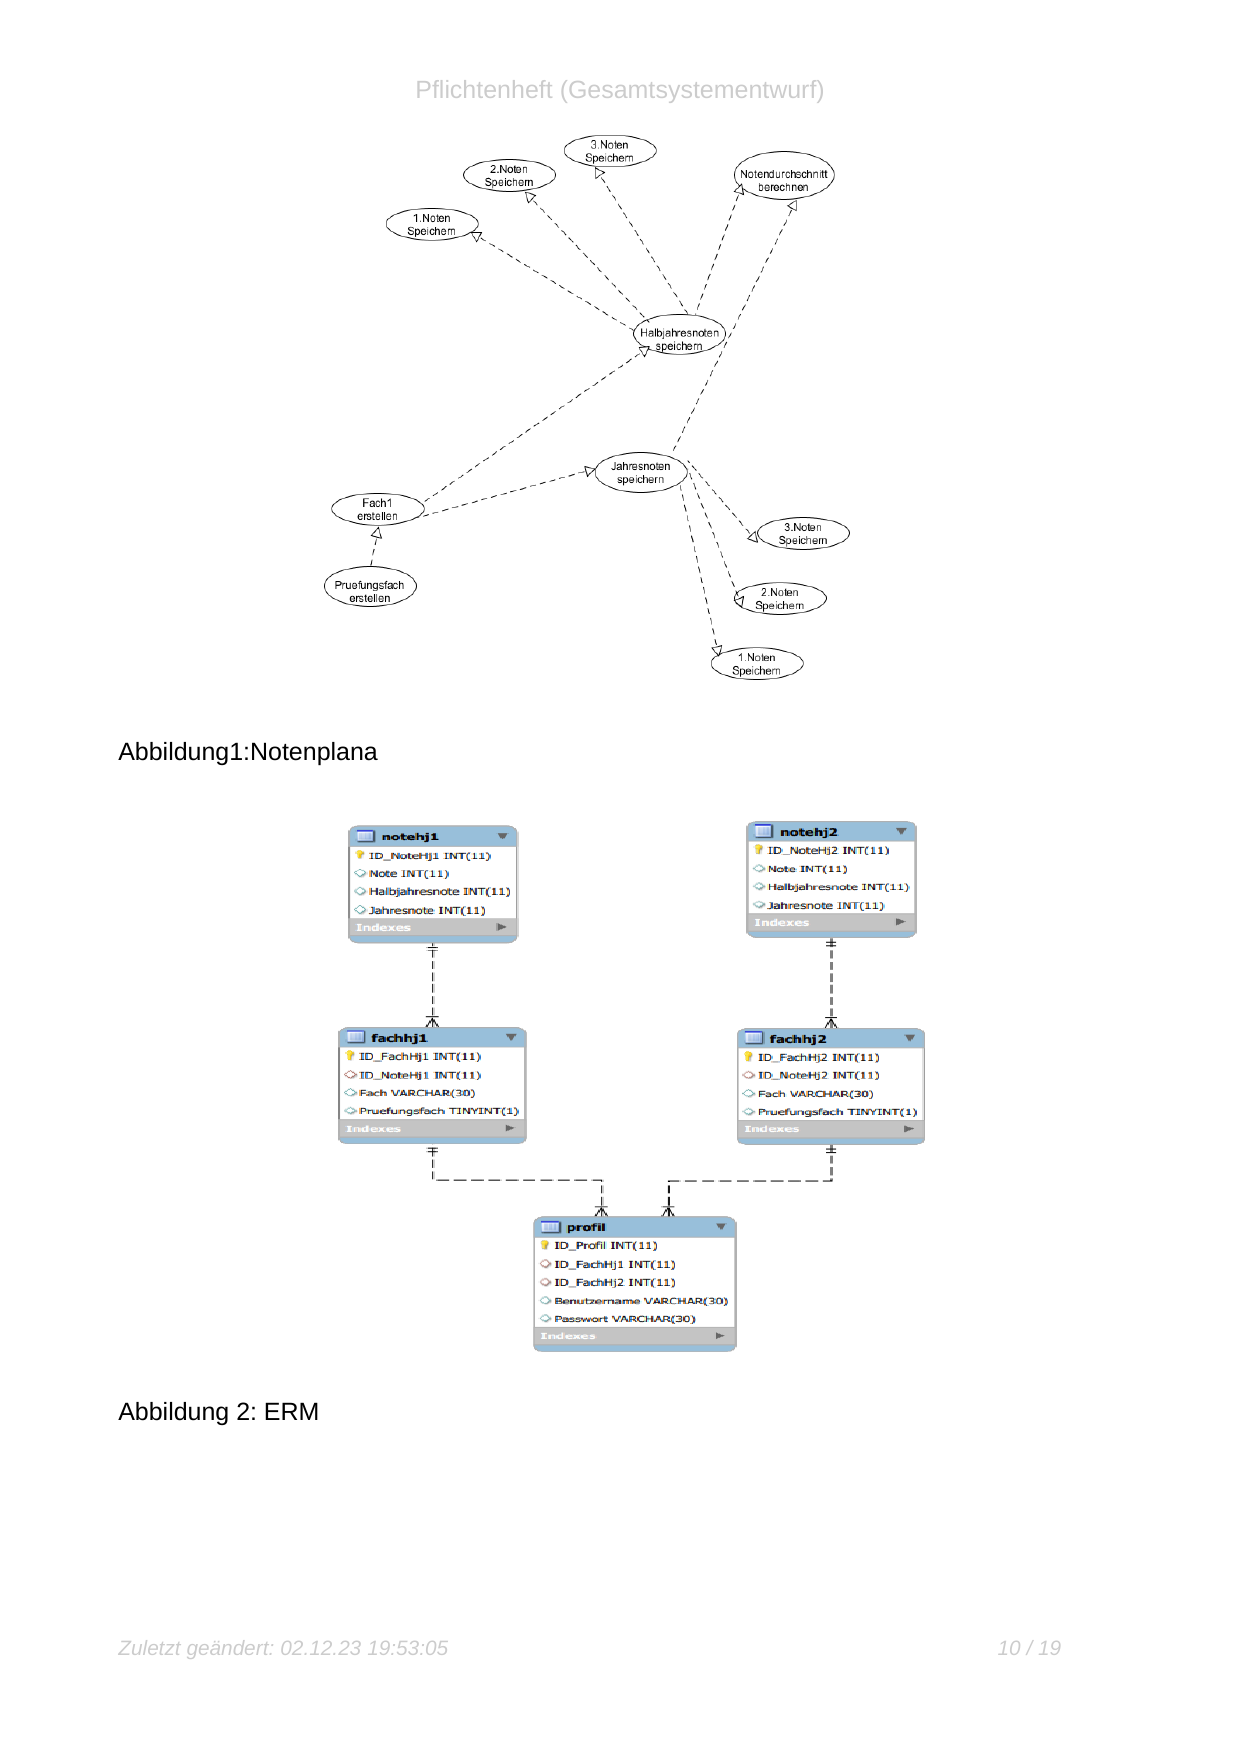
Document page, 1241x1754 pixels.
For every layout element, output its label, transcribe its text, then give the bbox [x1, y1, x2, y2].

picture [308, 118, 865, 696]
text Abbildung 2: ERM [118, 1397, 1122, 1426]
text Abbildung1:Notenplana [118, 737, 1122, 766]
picture [283, 791, 962, 1384]
